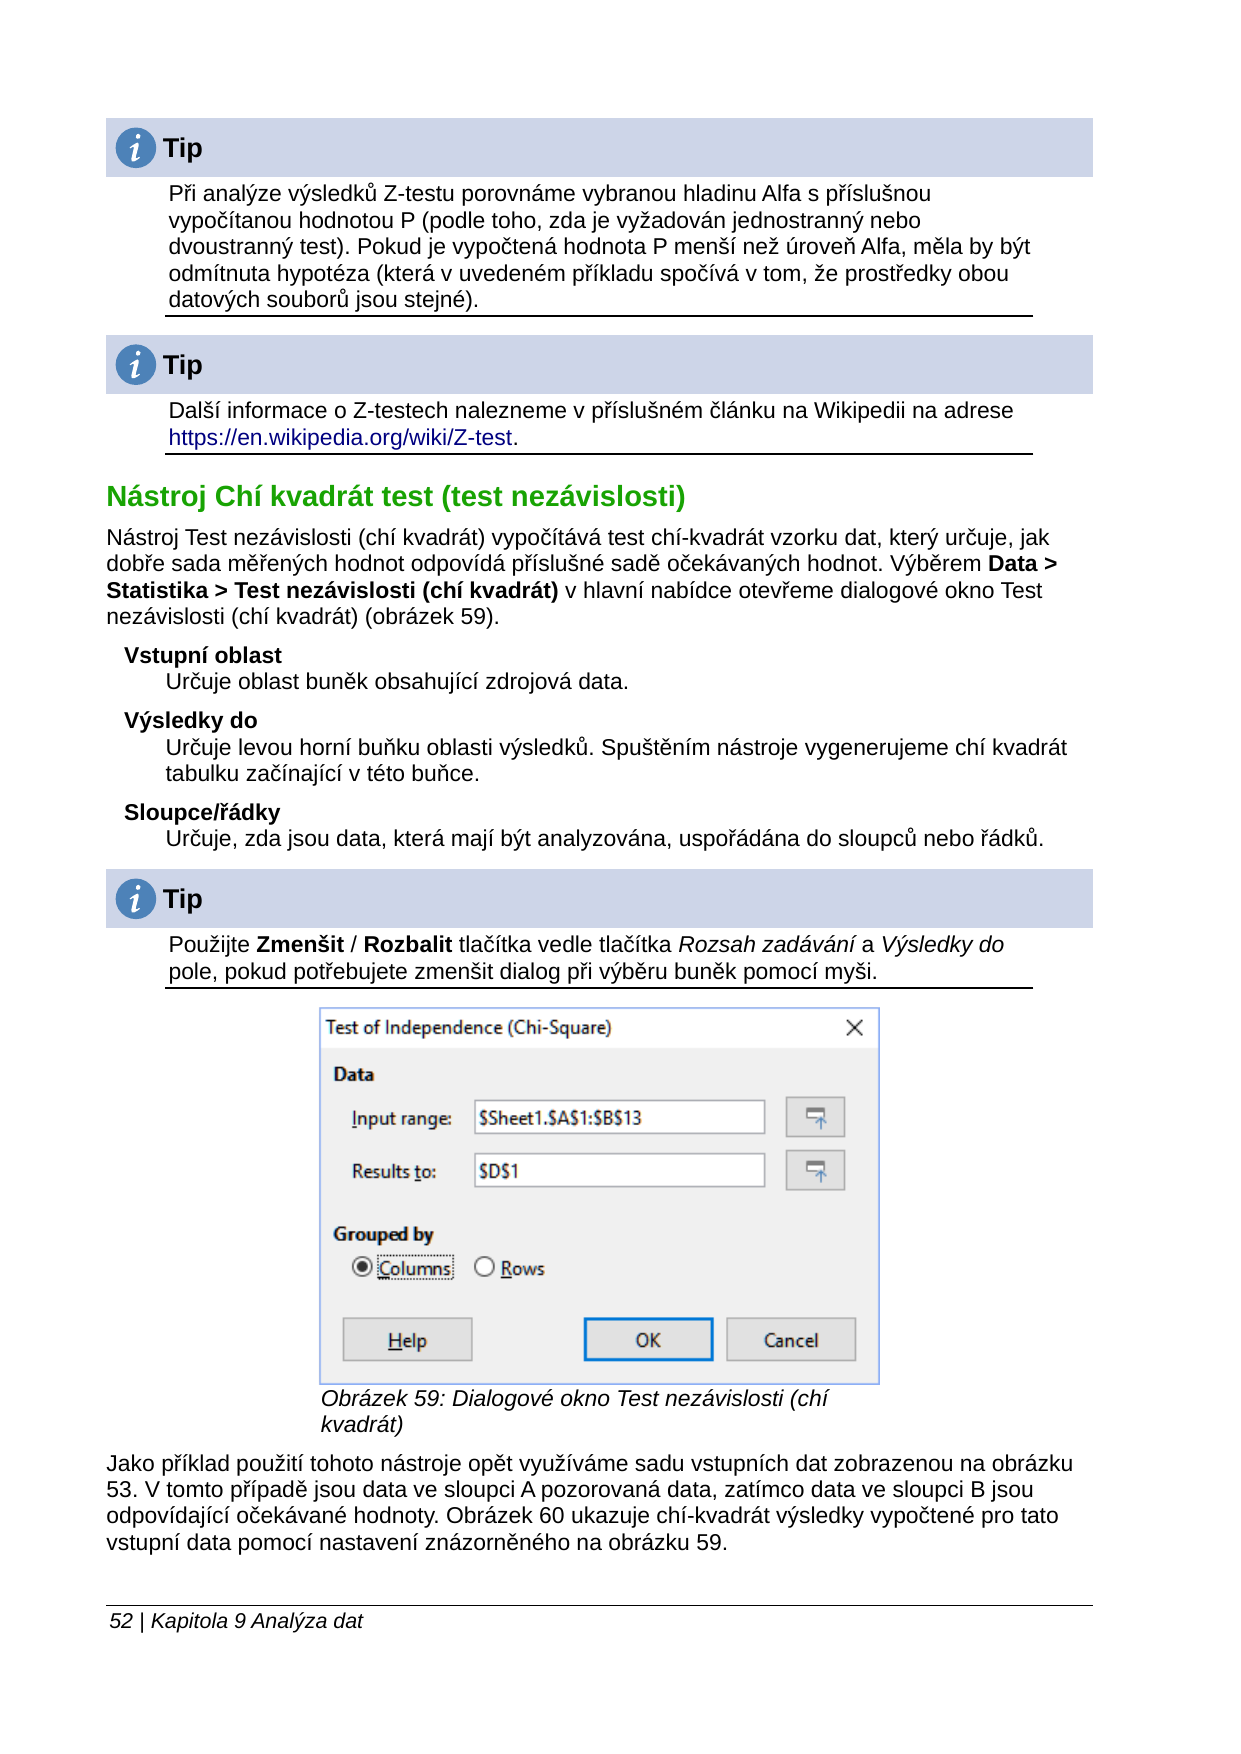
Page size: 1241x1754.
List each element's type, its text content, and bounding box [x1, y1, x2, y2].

text Jako příklad použití tohoto nástroje opět využíváme sadu vstupních dat zobrazenou na obrázku 53. V tomto případě jsou data ve sloupci A pozorovaná data, zatímco data ve sloupci B jsou odpovídající očekávané hodnoty. Obrázek 60 ukazuje chí-kvadrát výsledky vypočtené pro tato vstupní data pomocí nastavení znázorněného na obrázku 59. [106, 1449, 1093, 1555]
subtitle Nástroj Chí kvadrát test (test nezávislosti) [106, 479, 1093, 512]
subtitle Tip [106, 869, 1093, 928]
text Určuje levou horní buňku oblasti výsledků. Spuštěním nástroje vygenerujeme chí kvadrát tabulku začínající v této buňce. [165, 733, 1093, 786]
picture [318, 1007, 880, 1385]
text Nástroj Test nezávislosti (chí kvadrát) vypočítává test chí-kvadrát vzorku dat, který určuje, jak dobře sada měřených hodnot odpovídá příslušné sadě očekávaných hodnot. Výběrem Data > Statistika > Test nezávislosti (chí kvadrát) v hlavní nabídce otevřeme dialogové okno Test nezávislosti (chí kvadrát) (obrázek 59). [106, 524, 1093, 629]
text Sloupce/řádky [124, 799, 1093, 825]
text Použijte Zmenšit / Rozbalit tlačítka vedle tlačítka Rozsah zadávání a Výsledky do pole, pokud potřebujete zmenšit dialog při výběru buněk pomocí myši. [165, 928, 1033, 987]
text Vstupní oblast [124, 642, 1093, 668]
text Obrázek 59: Dialogové okno Test nezávislosti (chí kvadrát) [321, 1385, 878, 1438]
text Určuje oblast buněk obsahující zdrojová data. [165, 668, 1093, 695]
text Výsledky do [124, 707, 1093, 733]
subtitle Tip [106, 118, 1093, 177]
text Další informace o Z-testech nalezneme v příslušném článku na Wikipedii na adrese https://en.wikipedia.org/wiki/Z-test. [165, 394, 1033, 453]
text Určuje, zda jsou data, která mají být analyzována, uspořádána do sloupců nebo řádků. [165, 825, 1093, 851]
subtitle Tip [106, 335, 1093, 394]
text Při analýze výsledků Z-testu porovnáme vybranou hladinu Alfa s příslušnou vypočítanou hodnotou P (podle toho, zda je vyžadován jednostranný nebo dvoustranný test). Pokud je vypočtená hodnota P menší než úroveň Alfa, měla by být odmítnuta hypotéza (která v uvedeném příkladu spočívá v tom, že prostředky obou datových souborů jsou stejné). [165, 177, 1033, 315]
